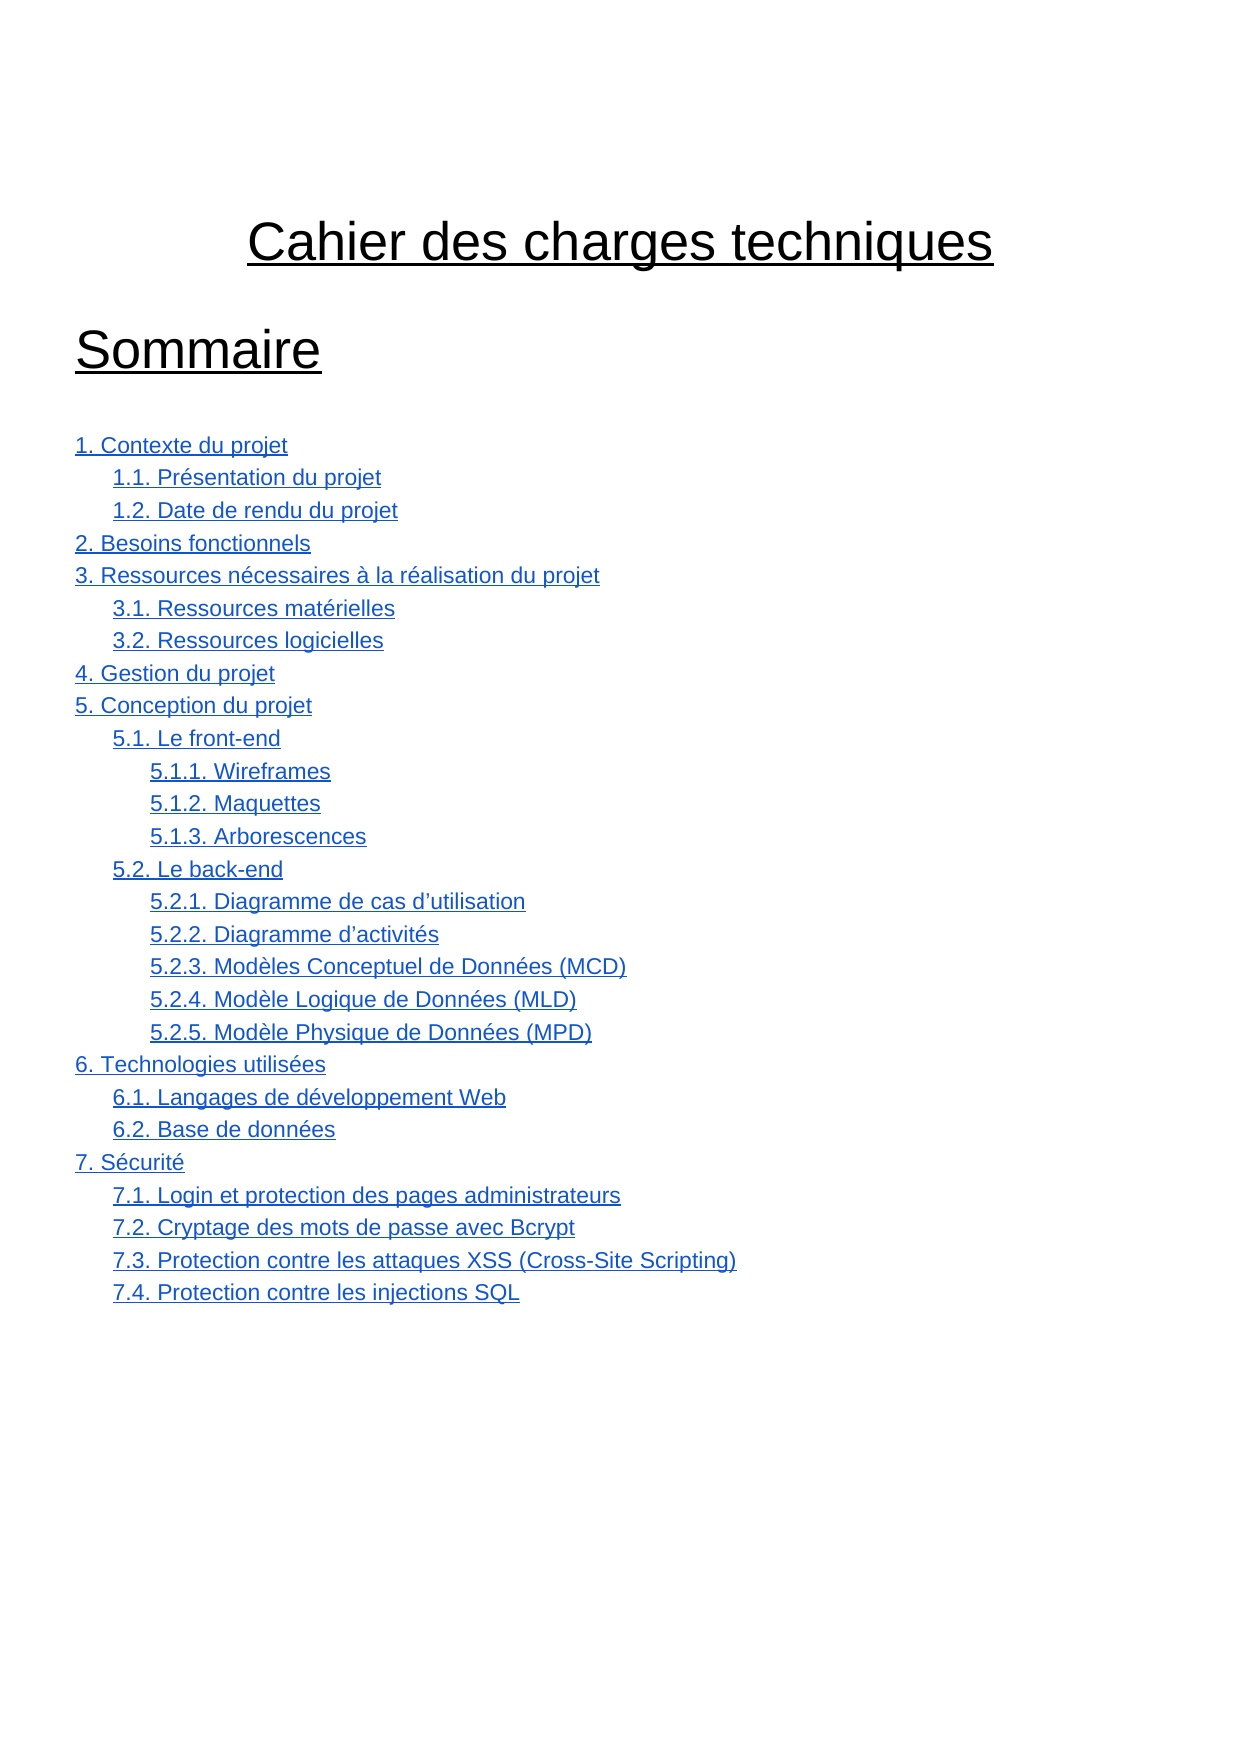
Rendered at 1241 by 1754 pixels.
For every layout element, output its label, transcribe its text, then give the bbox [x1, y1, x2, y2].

text 5.2.4. Modèle Logique de Données (MLD) [150, 986, 1165, 1012]
text 5.2. Le back-end [112, 856, 1165, 882]
text 2. Besoins fonctionnels [75, 529, 1165, 556]
text 6. Technologies utilisées [75, 1051, 1165, 1077]
text 5.1.2. Maquettes [150, 790, 1165, 817]
text 5.1.3. Arborescences [150, 823, 1165, 849]
text 5.1. Le front-end [112, 725, 1165, 751]
text 1.1. Présentation du projet [112, 464, 1165, 491]
text 5.2.3. Modèles Conceptuel de Données (MCD) [150, 953, 1165, 980]
text 7.1. Login et protection des pages administrateurs [112, 1182, 1165, 1208]
text 1.2. Date de rendu du projet [112, 497, 1165, 523]
text 7. Sécurité [75, 1149, 1165, 1175]
text Cahier des charges techniques [75, 209, 1165, 272]
text Sommaire [75, 317, 1165, 380]
text 5.2.1. Diagramme de cas d’utilisation [150, 888, 1165, 914]
text 6.1. Langages de développement Web [112, 1084, 1165, 1110]
text 7.2. Cryptage des mots de passe avec Bcrypt [112, 1214, 1165, 1241]
text 3.1. Ressources matérielles [112, 595, 1165, 621]
text 5. Conception du projet [75, 692, 1165, 719]
text 6.2. Base de données [112, 1116, 1165, 1143]
text 1. Contexte du projet [75, 432, 1165, 458]
text 5.2.2. Diagramme d’activités [150, 921, 1165, 947]
text 4. Gestion du projet [75, 660, 1165, 686]
text 3.2. Ressources logicielles [112, 627, 1165, 654]
text 3. Ressources nécessaires à la réalisation du projet [75, 562, 1165, 588]
text 7.4. Protection contre les injections SQL [112, 1279, 1165, 1306]
text 5.2.5. Modèle Physique de Données (MPD) [150, 1018, 1165, 1045]
text 5.1.1. Wireframes [150, 758, 1165, 784]
text 7.3. Protection contre les attaques XSS (Cross-Site Scripting) [112, 1247, 1165, 1273]
